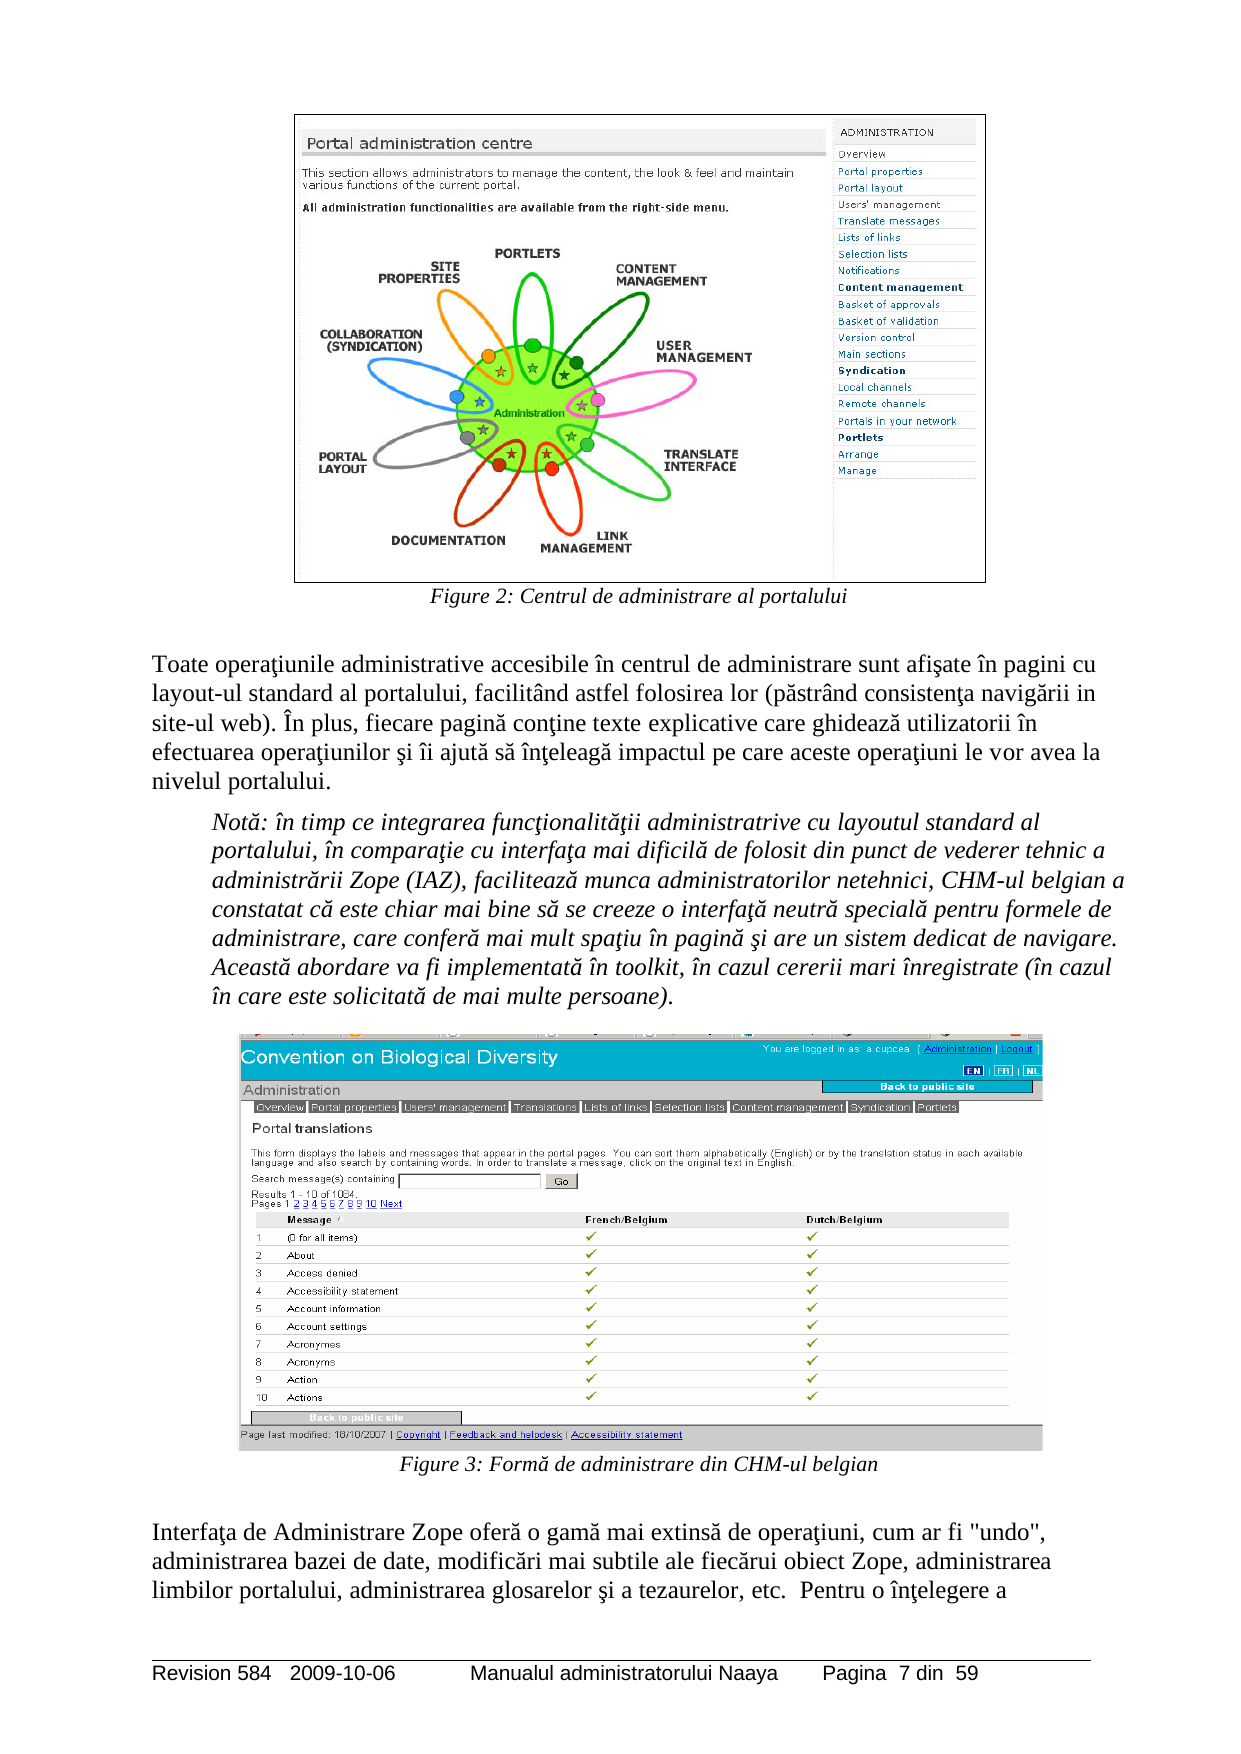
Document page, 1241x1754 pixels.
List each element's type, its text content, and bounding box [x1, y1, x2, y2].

text Notă: în timp ce integrarea funcţionalităţii administratrive cu layoutul standard al portalului, în comparaţie cu interfaţa mai dificilă de folosit din punct de vederer tehnic a administrării Zope (IAZ), facilitează munca administratorilor netehnici, CHM-ul belgian a constatat că este chiar mai bine să se creeze o interfaţă neutră specială pentru formele de administrare, care conferă mai mult spaţiu în pagină şi are un sistem dedicat de navigare. Această abordare va fi implementată în toolkit, în cazul cererii mari înregistrate (în cazul în care este solicitată de mai multe persoane). [212, 806, 1128, 1010]
text Figure 3: Formă de administrare din CHM-ul belgian [237, 1451, 1042, 1476]
text [295, 115, 985, 582]
text Interfaţa de Administrare Zope oferă o gamă mai extinsă de operaţiuni, cum ar fi "undo", administrarea bazei de date, modificări mai subtile ale fiecărui obiect Zope, administrarea limbilor portalului, administrarea glosarelor şi a tezaurelor, etc. Pentru o înţelegere a [152, 1517, 1128, 1604]
text Toate operaţiunile administrative accesibile în centrul de administrare sunt afişate în pagini cu layout-ul standard al portalului, facilitând astfel folosirea lor (păstrând consistenţa navigării in site-ul web). În plus, fiecare pagină conţine texte explicative care ghidează utilizatorii în efectuarea operaţiunilor şi îi ajută să înţeleagă impactul pe care aceste operaţiuni le vor avea la nivelul portalului. [152, 649, 1128, 794]
text Figure 2: Centrul de administrare al portalului [294, 583, 986, 608]
picture [298, 118, 982, 579]
